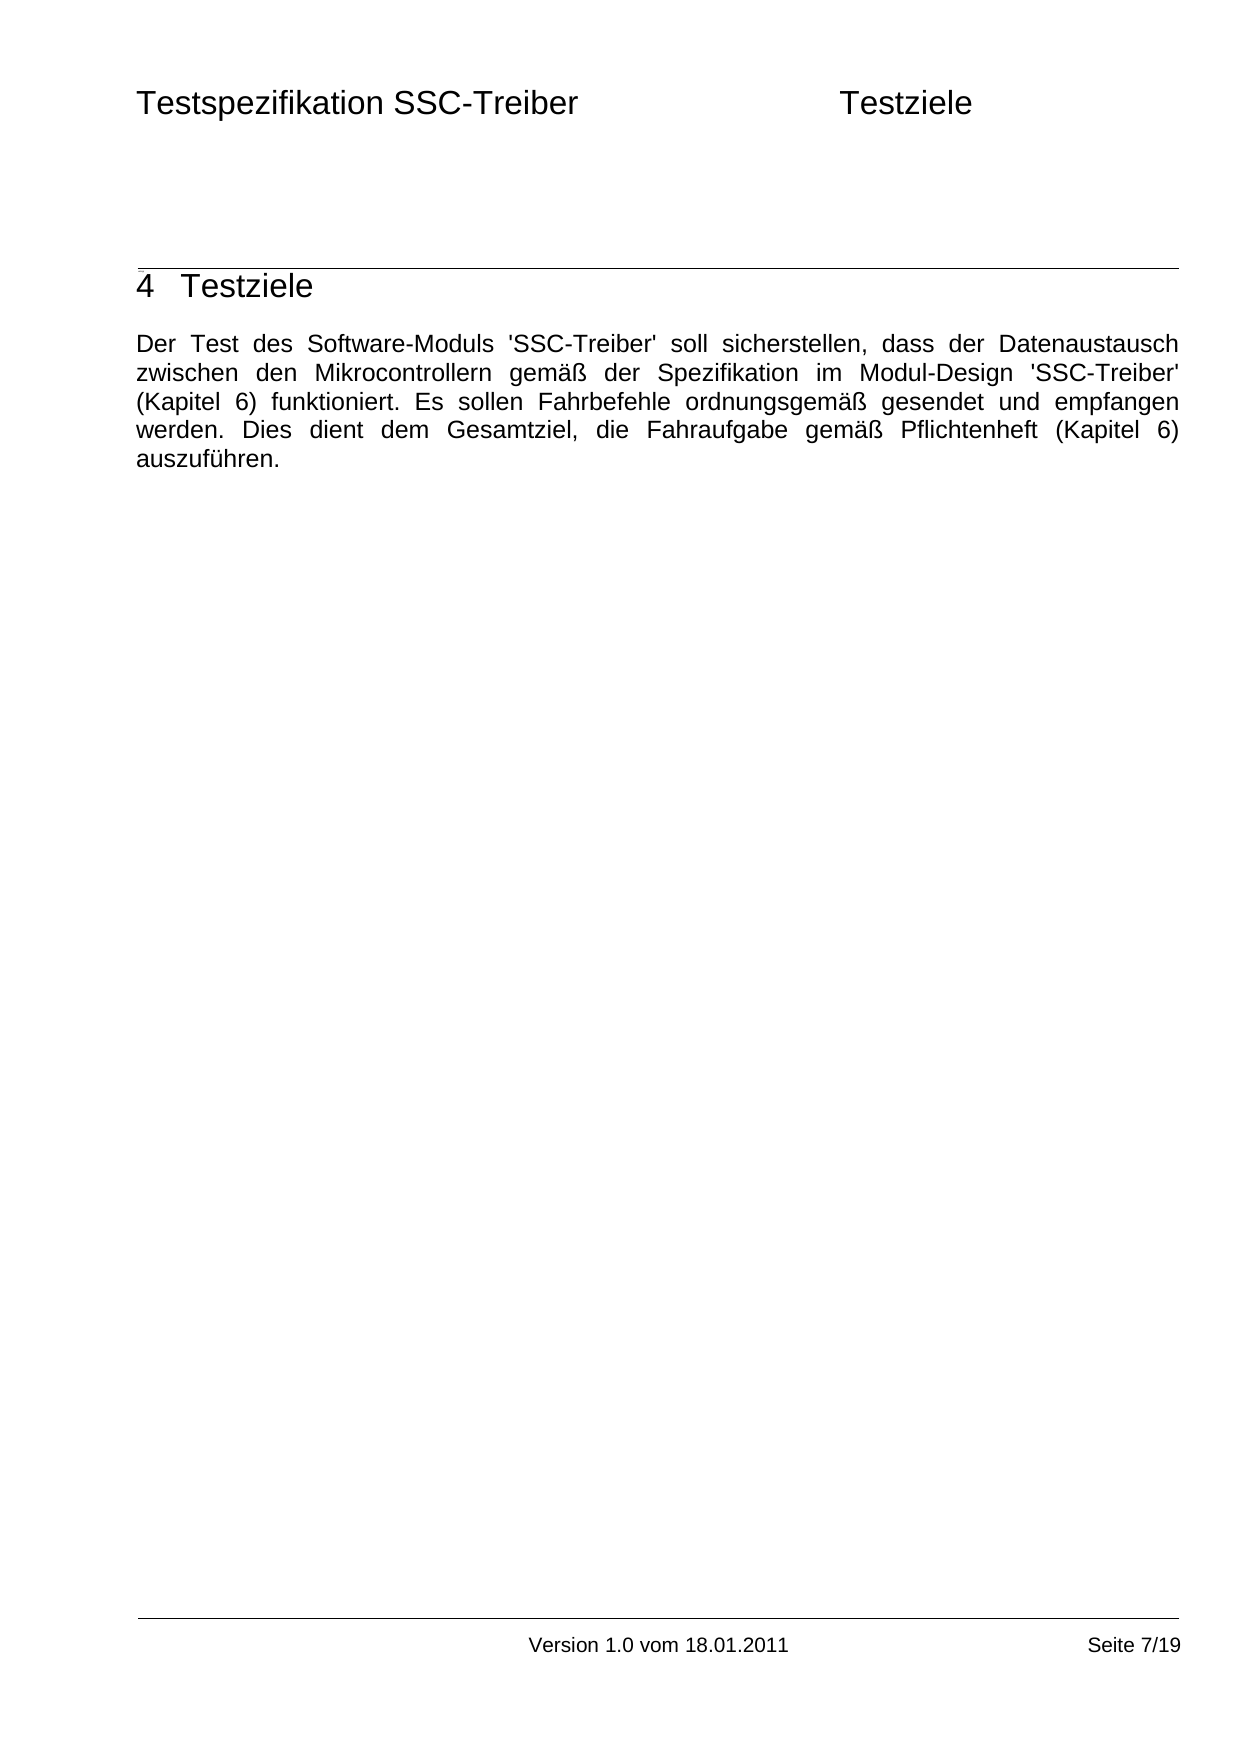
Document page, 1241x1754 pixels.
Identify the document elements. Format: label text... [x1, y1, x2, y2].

text Der Test des Software-Moduls 'SSC-Treiber' soll sicherstellen, dass der Datenaustausch zwischen den Mikrocontrollern gemäß der Spezifikation im Modul-Design 'SSC-Treiber' (Kapitel 6) funktioniert. Es sollen Fahrbefehle ordnungsgemäß gesendet und empfangen werden. Dies dient dem Gesamtziel, die Fahraufgabe gemäß Pflichtenheft (Kapitel 6) auszuführen. [136, 329, 1181, 473]
subtitle Testziele [136, 289, 1181, 304]
